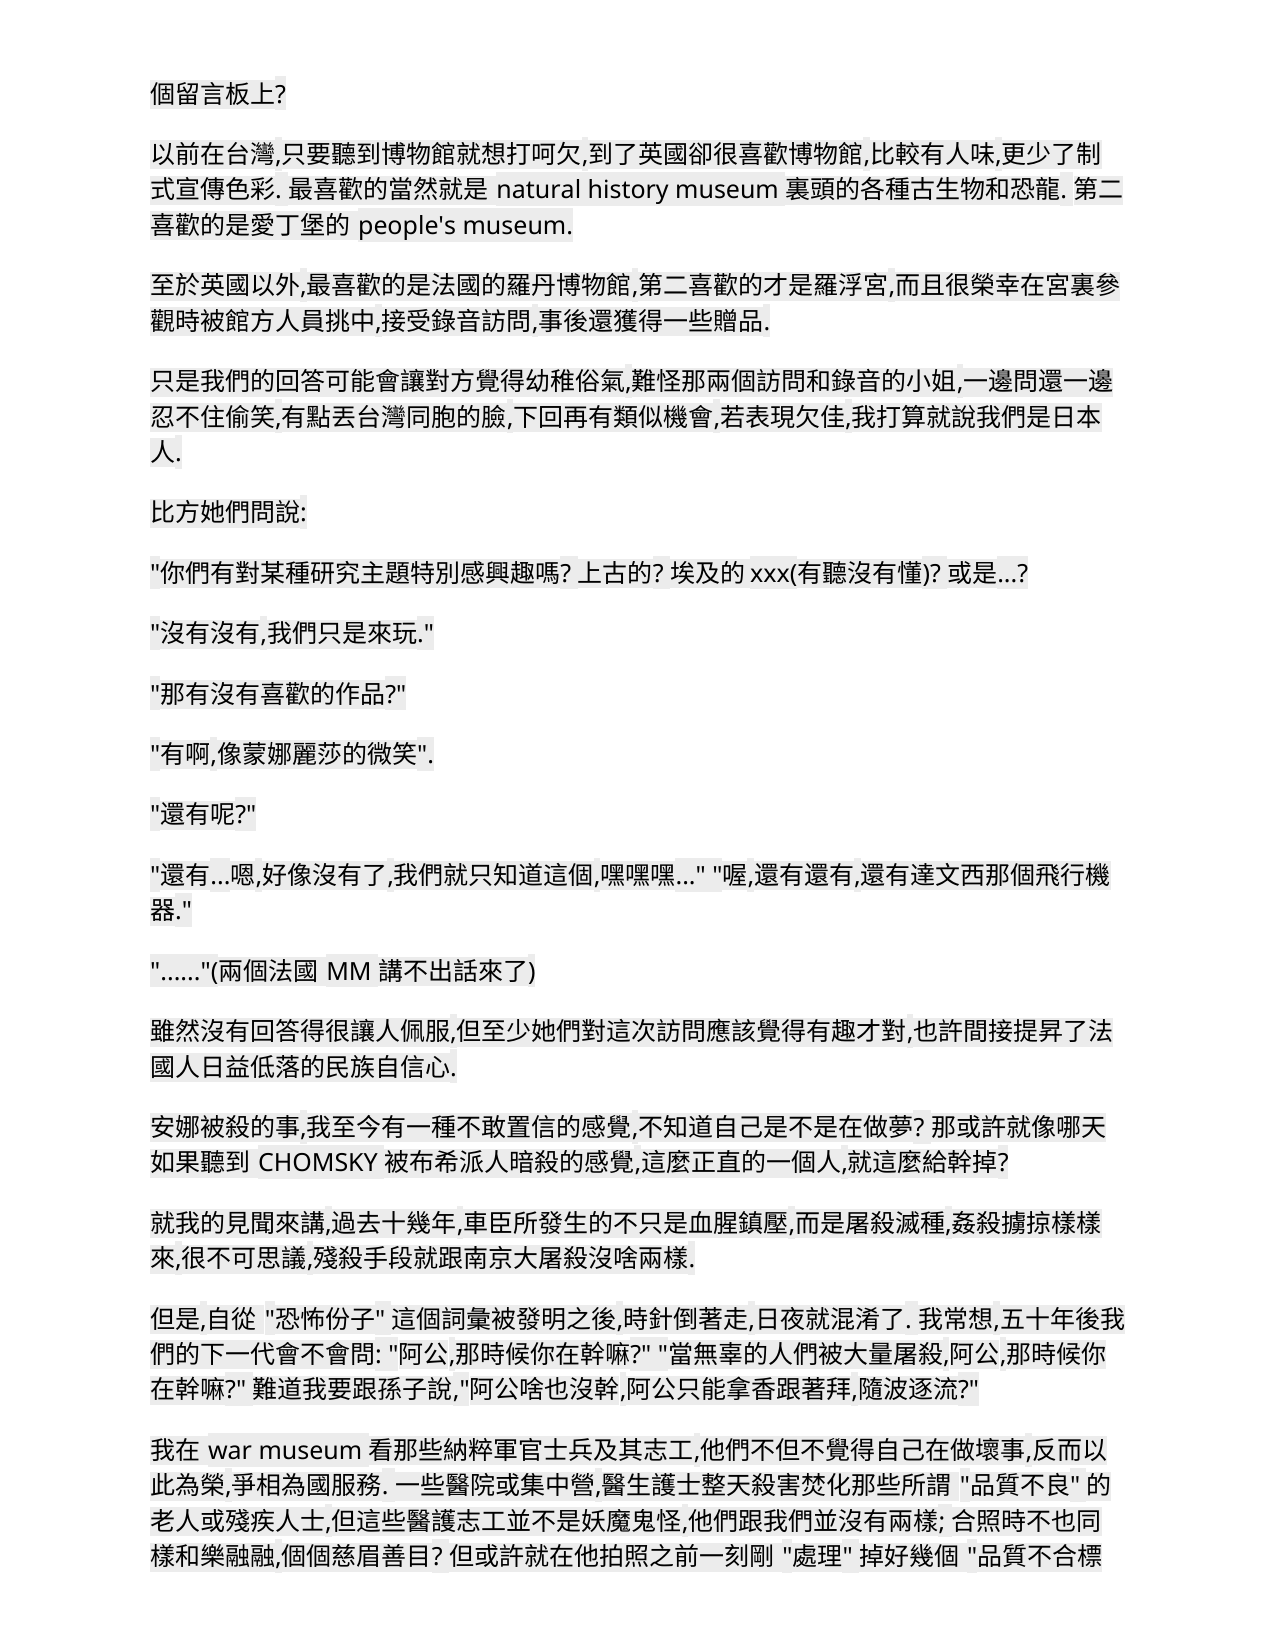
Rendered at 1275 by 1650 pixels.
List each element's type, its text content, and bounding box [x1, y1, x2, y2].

text 比方她們問說: [150, 494, 1125, 529]
text 就我的見聞來講,過去十幾年,車臣所發生的不只是血腥鎮壓,而是屠殺滅種,姦殺擄掠樣樣來,很不可思議,殘殺手段就跟南京大屠殺沒啥兩樣. [150, 1204, 1125, 1275]
text 至於英國以外,最喜歡的是法國的羅丹博物館,第二喜歡的才是羅浮宮,而且很榮幸在宮裏參觀時被館方人員挑中,接受錄音訪問,事後還獲得一些贈品. [150, 267, 1125, 337]
text "你們有對某種研究主題特別感興趣嗎? 上古的? 埃及的xxx(有聽沒有懂)? 或是...? [150, 554, 1125, 589]
text "那有沒有喜歡的作品?" [150, 675, 1125, 710]
text "還有呢?" [150, 796, 1125, 831]
text 雖然沒有回答得很讓人佩服,但至少她們對這次訪問應該覺得有趣才對,也許間接提昇了法國人日益低落的民族自信心. [150, 1012, 1125, 1083]
text 以前在台灣,只要聽到博物館就想打呵欠,到了英國卻很喜歡博物館,比較有人味,更少了制式宣傳色彩. 最喜歡的當然就是 natural history museum 裏頭的各種古生物和恐龍. 第二喜歡的是愛丁堡的 people's museum. [150, 135, 1125, 242]
text 但是,自從 "恐怖份子" 這個詞彙被發明之後,時針倒著走,日夜就混淆了. 我常想,五十年後我們的下一代會不會問: "阿公,那時候你在幹嘛?" "當無辜的人們被大量屠殺,阿公,那時候你在幹嘛?" 難道我要跟孫子說,"阿公啥也沒幹,阿公只能拿香跟著拜,隨波逐流?" [150, 1300, 1125, 1406]
text 我在 war museum 看那些納粹軍官士兵及其志工,他們不但不覺得自己在做壞事,反而以此為榮,爭相為國服務. 一些醫院或集中營,醫生護士整天殺害焚化那些所謂 "品質不良" 的老人或殘疾人士,但這些醫護志工並不是妖魔鬼怪,他們跟我們並沒有兩樣; 合照時不也同樣和樂融融,個個慈眉善目? 但或許就在他拍照之前一刻剛 "處理" 掉好幾個 "品質不合標 [150, 1431, 1125, 1573]
text 只是我們的回答可能會讓對方覺得幼稚俗氣,難怪那兩個訪問和錄音的小姐,一邊問還一邊忍不住偷笑,有點丟台灣同胞的臉,下回再有類似機會,若表現欠佳,我打算就說我們是日本人. [150, 362, 1125, 469]
text "有啊,像蒙娜麗莎的微笑". [150, 735, 1125, 771]
text 安娜被殺的事,我至今有一種不敢置信的感覺,不知道自己是不是在做夢? 那或許就像哪天如果聽到 CHOMSKY 被布希派人暗殺的感覺,這麼正直的一個人,就這麼給幹掉? [150, 1108, 1125, 1179]
text 個留言板上? [150, 75, 1125, 110]
text "還有...嗯,好像沒有了,我們就只知道這個,嘿嘿嘿..." "喔,還有還有,還有達文西那個飛行機器." [150, 856, 1125, 927]
text "沒有沒有,我們只是來玩." [150, 614, 1125, 650]
text "......"(兩個法國 MM 講不出話來了) [150, 952, 1125, 987]
